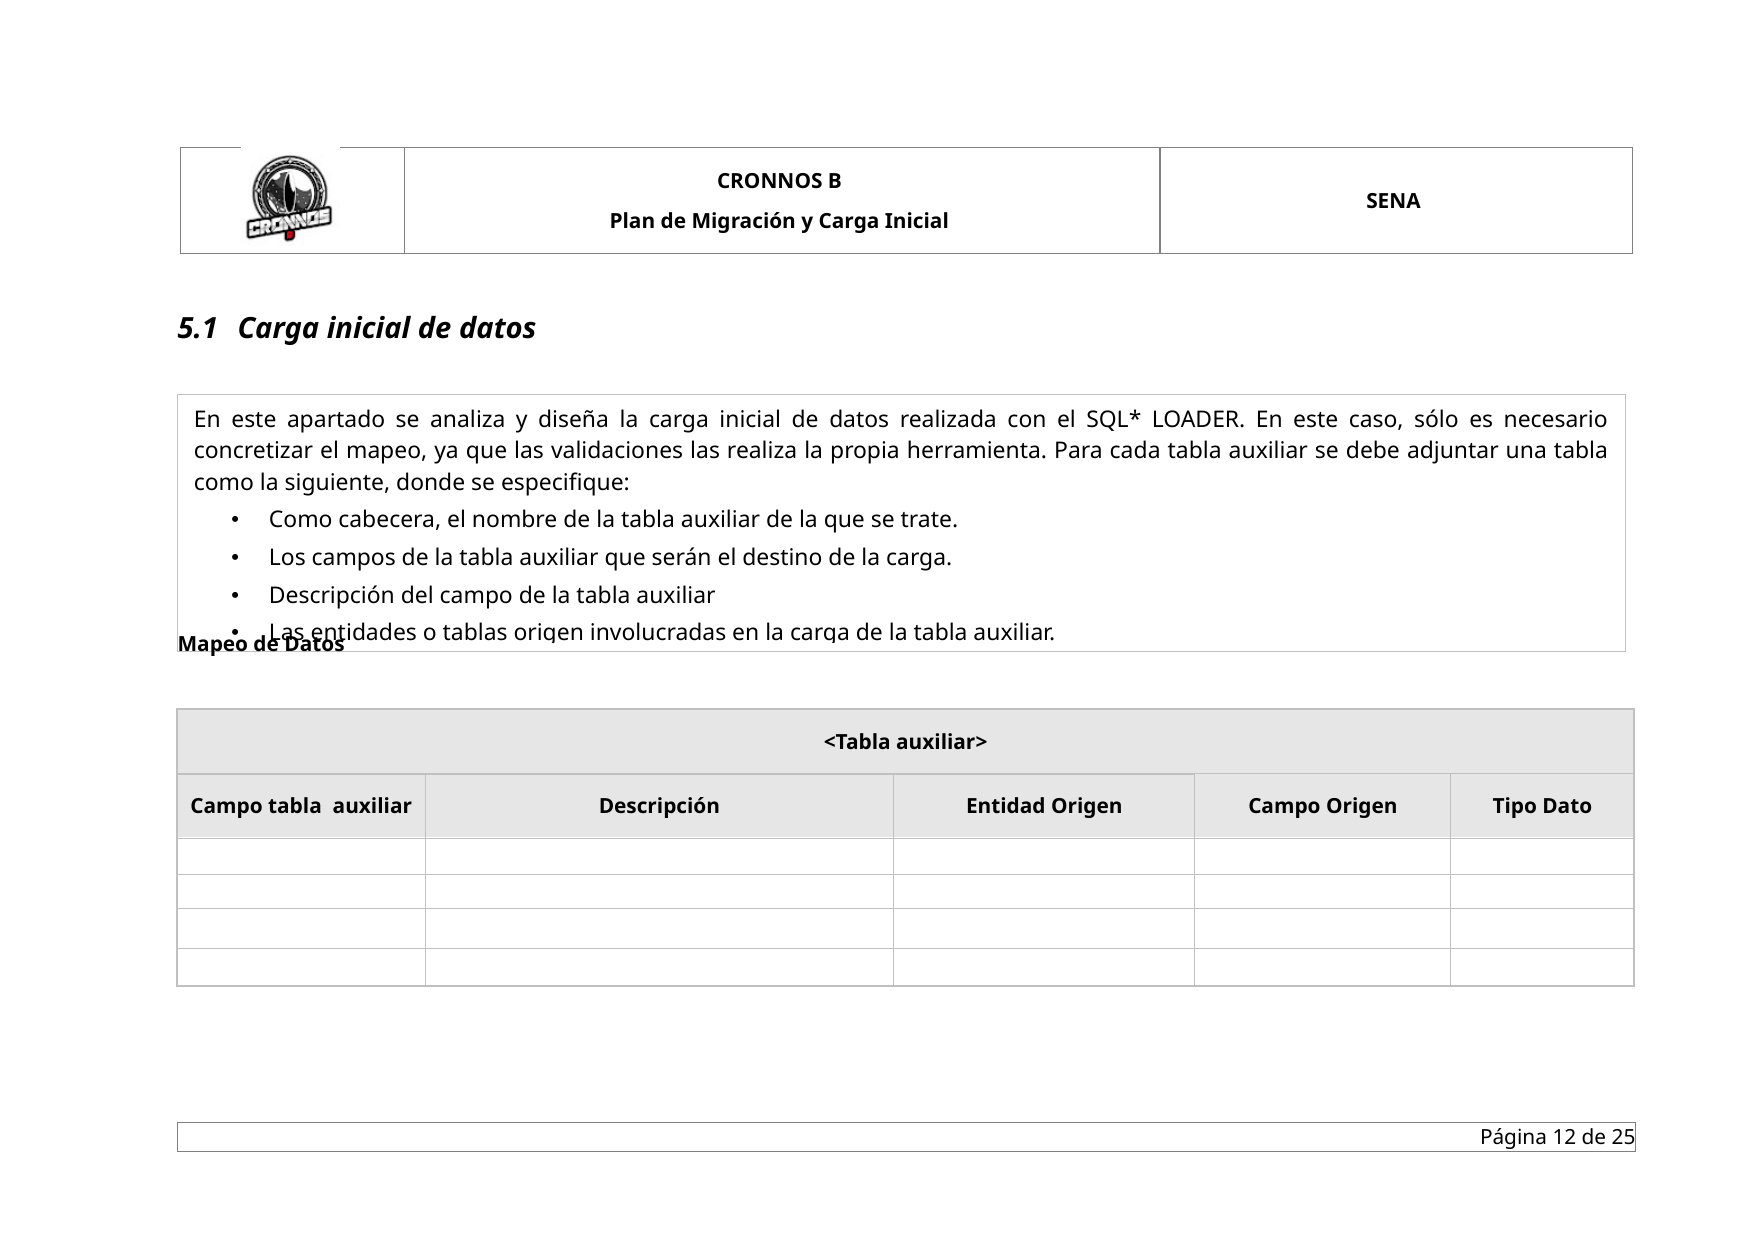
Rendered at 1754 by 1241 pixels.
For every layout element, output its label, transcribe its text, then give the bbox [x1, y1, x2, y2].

list Como cabecera, el nombre de la tabla auxiliar de la que se trate. [231, 481, 1610, 512]
table_cell [1195, 949, 1450, 985]
table_cell [1195, 909, 1450, 948]
table_cell [894, 949, 1194, 985]
table_cell [894, 839, 1194, 873]
table_cell Entidad Origen [894, 775, 1194, 837]
table_cell [894, 875, 1194, 908]
table_cell [1451, 949, 1633, 985]
table_cell [1451, 839, 1633, 873]
list Descripción del campo de la tabla auxiliar [231, 556, 1610, 588]
table_cell Tipo Dato [1451, 774, 1633, 837]
table_cell Campo tabla auxiliar [178, 775, 425, 837]
list Las entidades o tablas origen involucradas en la carga de la tabla auxiliar. [231, 594, 1610, 620]
table_cell [178, 909, 425, 948]
text En este apartado se analiza y diseña la carga inicial de datos realizada con el SQL* LOADER. En este caso, sólo es necesario concretizar el mapeo, ya que las validaciones las realiza la propia herramienta. Para cada tabla auxiliar se debe adjuntar una tabla como la siguiente, donde se especifique: [194, 395, 1610, 474]
text Mapeo de Datos [177, 372, 1636, 658]
table_cell [178, 875, 425, 908]
table_cell [1451, 875, 1633, 908]
table_cell [178, 949, 425, 985]
table_cell [1195, 839, 1450, 873]
subtitle Carga inicial de datos [177, 307, 1636, 347]
table_cell [1195, 875, 1450, 908]
table_cell [1451, 909, 1633, 948]
table_cell [426, 875, 893, 908]
table_cell Descripción [426, 775, 893, 837]
table_cell [426, 839, 893, 873]
table_cell [894, 909, 1194, 948]
table_cell Campo Origen [1195, 774, 1450, 837]
table_cell [178, 839, 425, 873]
table_cell [426, 949, 893, 985]
table_cell [426, 909, 893, 948]
list Los campos de la tabla auxiliar que serán el destino de la carga. [231, 519, 1610, 550]
table_header <Tabla auxiliar> [178, 710, 1633, 773]
